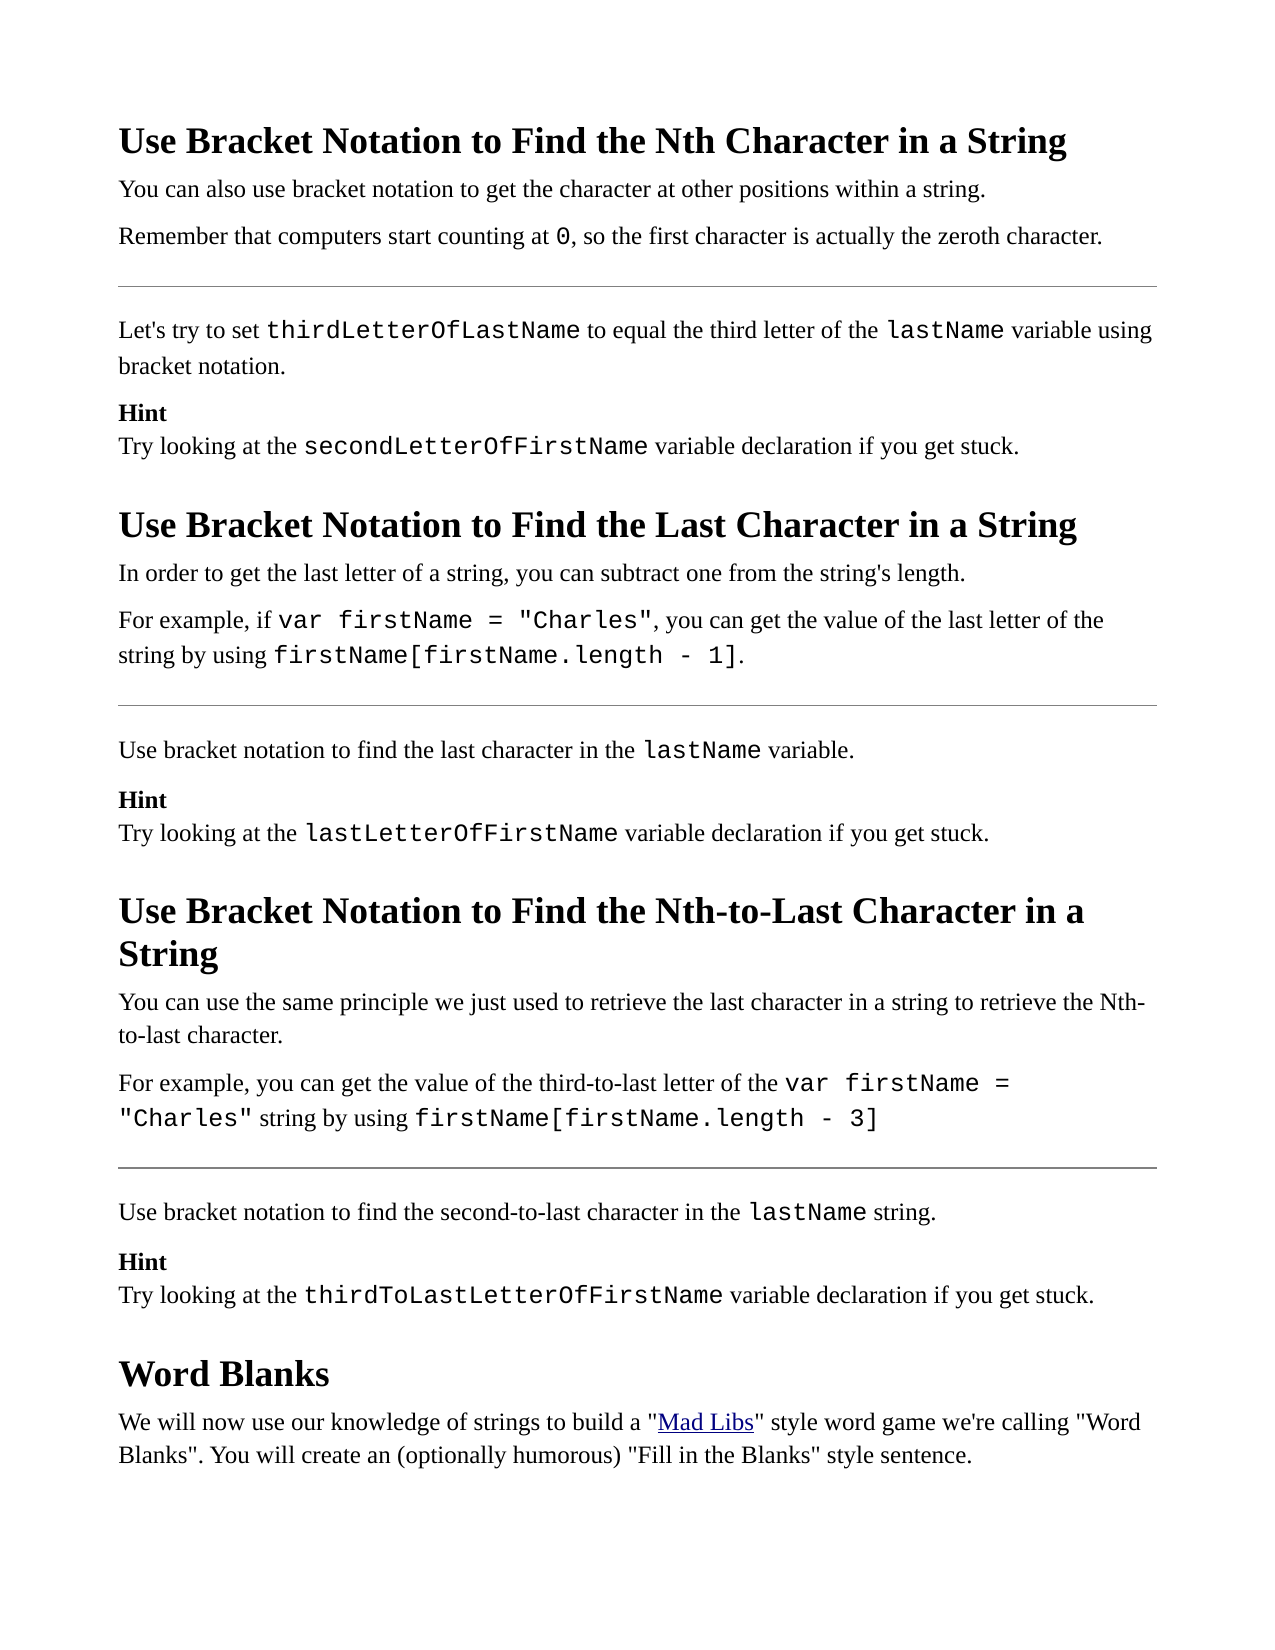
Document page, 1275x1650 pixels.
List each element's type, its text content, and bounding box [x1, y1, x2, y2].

text For example, you can get the value of the third-to-last letter of the var firstName = "Charles" string by using firstName[firstName.length - 3] [118, 1068, 1157, 1134]
subtitle Use Bracket Notation to Find the Nth Character in a String [118, 118, 1157, 161]
text Hint Try looking at the lastLetterOfFirstName variable declaration if you get stuck. [118, 785, 1157, 849]
subtitle Use Bracket Notation to Find the Nth-to-Last Character in a String [118, 889, 1157, 975]
subtitle Use Bracket Notation to Find the Last Character in a String [118, 502, 1157, 545]
text Use bracket notation to find the second-to-last character in the lastName string. [118, 1197, 1157, 1228]
text In order to get the last letter of a string, you can subtract one from the string's length. [118, 558, 1157, 587]
text You can use the same principle we just used to retrieve the last character in a string to retrieve the Nth-to-last character. [118, 987, 1157, 1049]
text Use bracket notation to find the last character in the lastName variable. [118, 735, 1157, 766]
text Remember that computers start counting at 0, so the first character is actually the zeroth character. [118, 221, 1157, 252]
text For example, if var firstName = "Charles", you can get the value of the last letter of the string by using firstName[firstName.length - 1]. [118, 605, 1157, 671]
text Hint Try looking at the secondLetterOfFirstName variable declaration if you get stuck. [118, 398, 1157, 462]
text Hint Try looking at the thirdToLastLetterOfFirstName variable declaration if you get stuck. [118, 1247, 1157, 1311]
subtitle Word Blanks [118, 1351, 1157, 1394]
text You can also use bracket notation to get the character at other positions within a string. [118, 174, 1157, 202]
text Let's try to set thirdLetterOfLastName to equal the third letter of the lastName variable using bracket notation. [118, 316, 1157, 379]
text We will now use our knowledge of strings to build a "Mad Libs" style word game we're calling "Word Blanks". You will create an (optionally humorous) "Fill in the Blanks" style sentence. [118, 1407, 1157, 1469]
